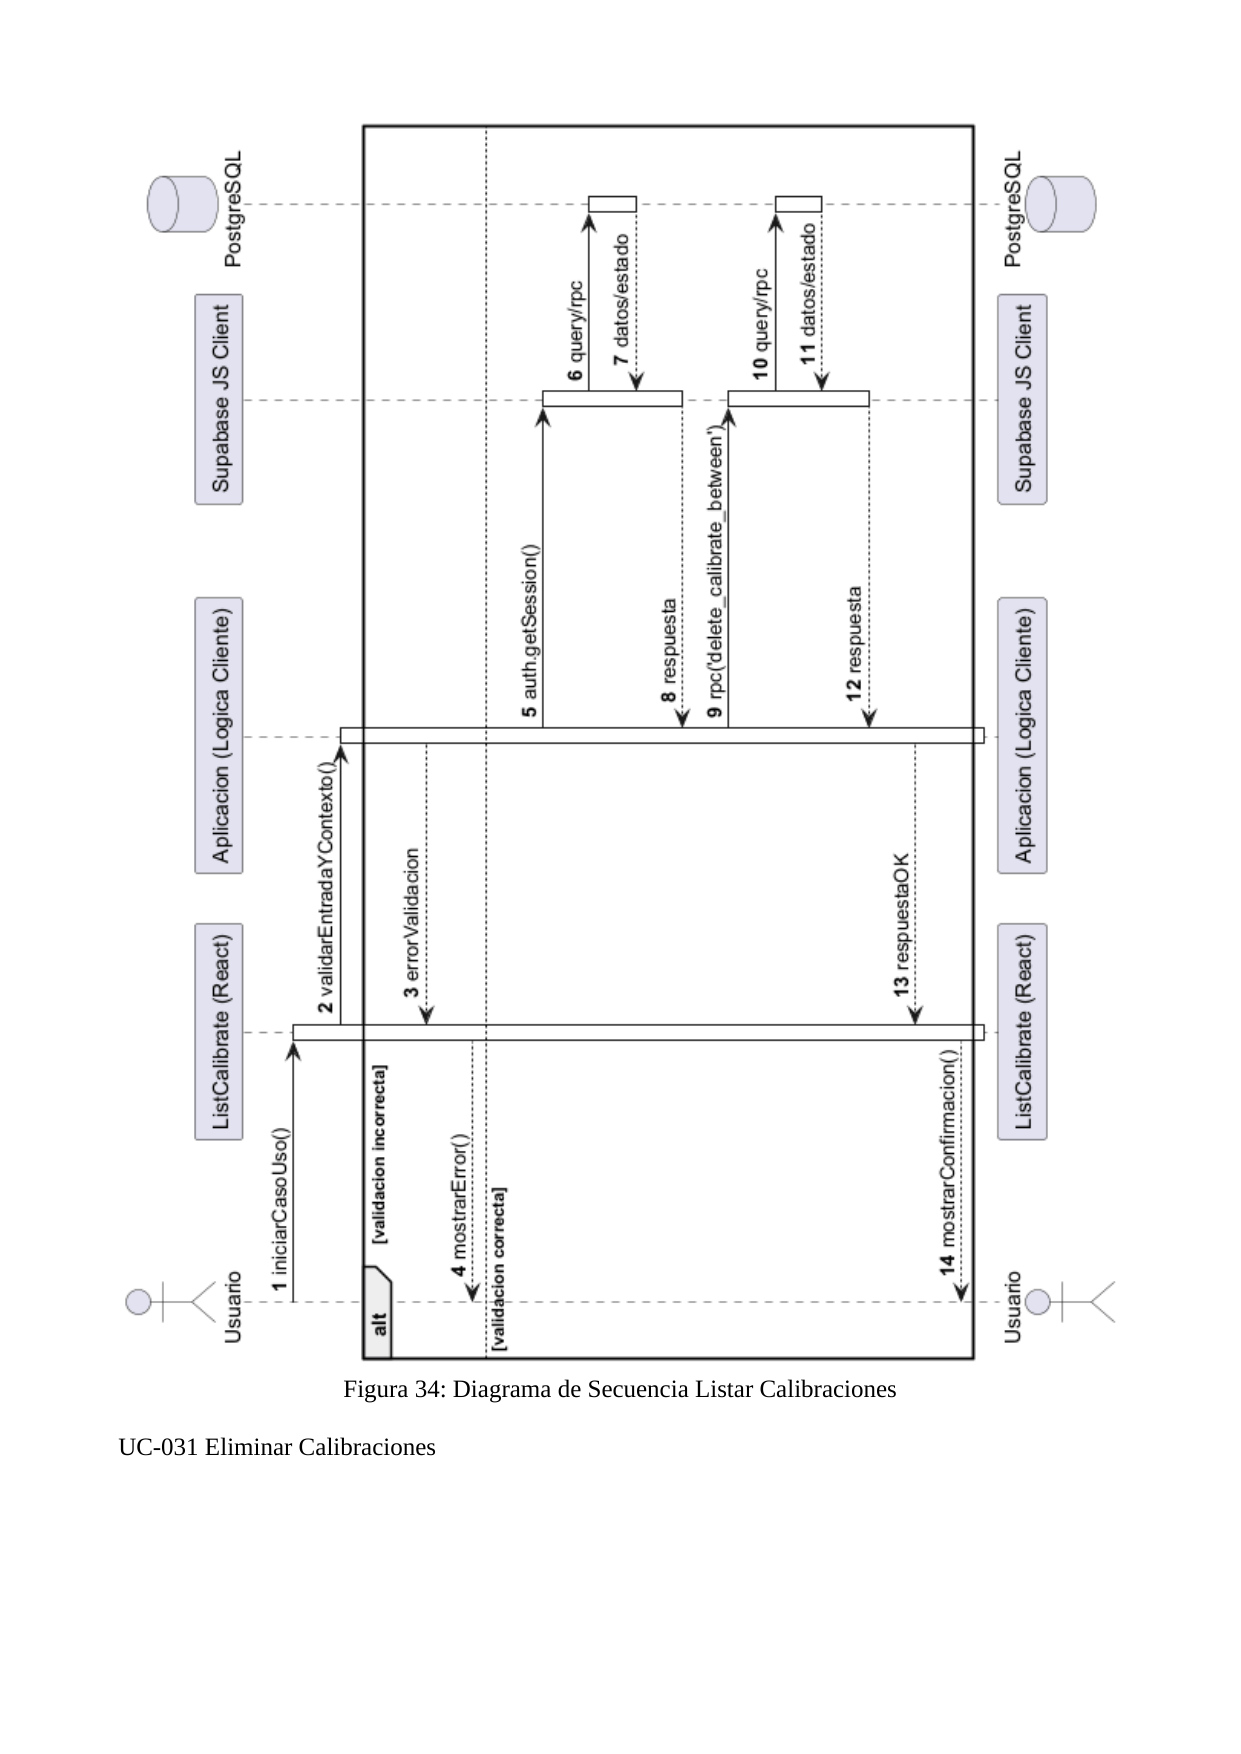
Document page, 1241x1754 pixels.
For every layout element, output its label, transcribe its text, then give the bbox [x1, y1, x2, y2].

text Figura 34: Diagrama de Secuencia Listar Calibraciones [118, 1375, 1122, 1403]
picture [118, 118, 1123, 1375]
text UC-031 Eliminar Calibraciones [118, 1432, 1122, 1461]
